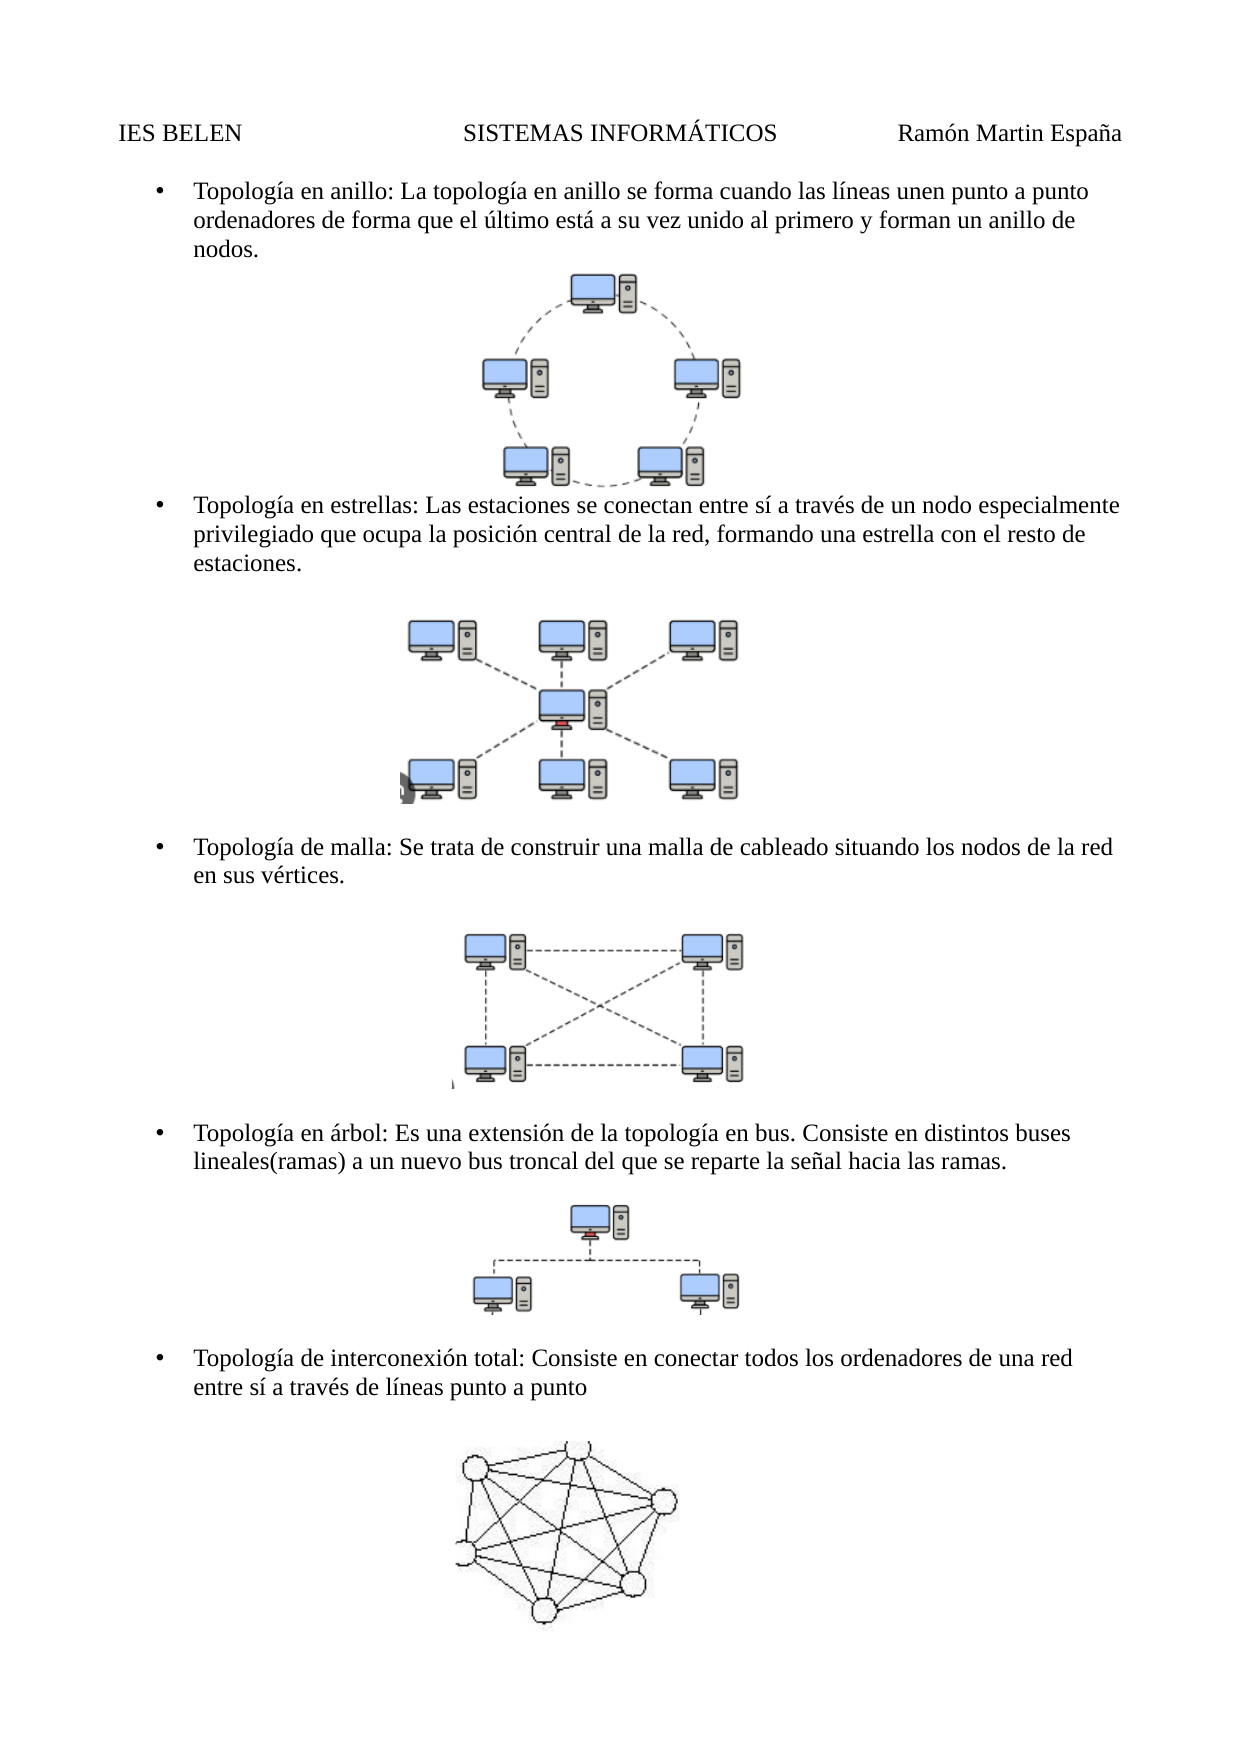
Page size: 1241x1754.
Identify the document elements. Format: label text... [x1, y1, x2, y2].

list Topología en estrellas: Las estaciones se conectan entre sí a través de un nodo especialmente privilegiado que ocupa la posición central de la red, formando una estrella con el resto de estaciones. [156, 263, 1122, 577]
picture [451, 923, 771, 1089]
list Topología en anillo: La topología en anillo se forma cuando las líneas unen punto a punto ordenadores de forma que el último está a su vez unido al primero y forman un anillo de nodos. [156, 176, 1122, 263]
list Topología de malla: Se trata de construir una malla de cableado situando los nodos de la red en sus vértices. [156, 832, 1122, 889]
picture [400, 608, 792, 804]
picture [452, 1203, 762, 1315]
list Topología en árbol: Es una extensión de la topología en bus. Consiste en distintos buses lineales(ramas) a un nuevo bus troncal del que se reparte la señal hacia las ramas. [156, 1118, 1122, 1175]
picture [455, 1441, 681, 1631]
picture [471, 266, 756, 491]
list Topología de interconexión total: Consiste en conectar todos los ordenadores de una red entre sí a través de líneas punto a punto [156, 1343, 1122, 1401]
